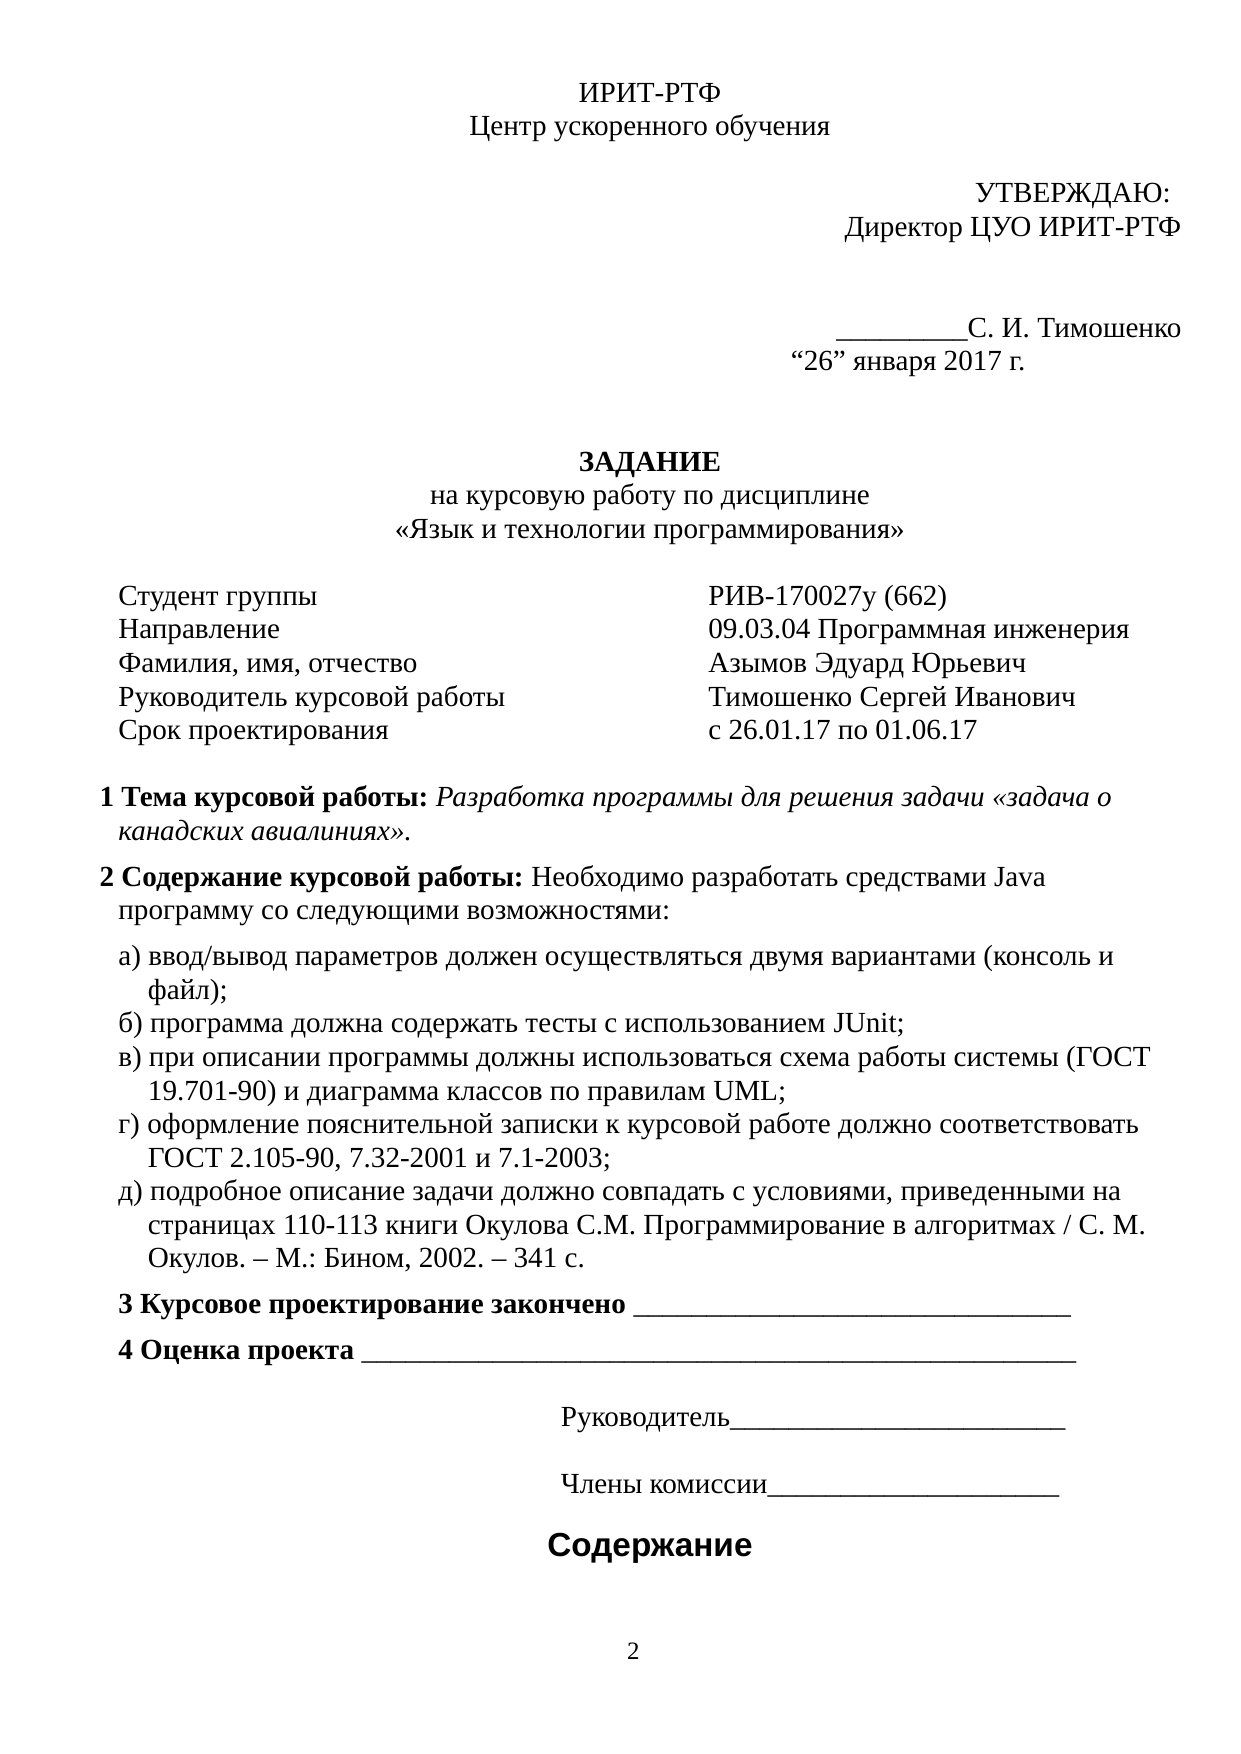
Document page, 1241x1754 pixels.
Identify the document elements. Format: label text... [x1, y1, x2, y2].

text УТВЕРЖДАЮ: [118, 176, 1181, 209]
text на курсовую работу по дисциплине [118, 477, 1181, 511]
text в) при описании программы должны использоваться схема работы системы (ГОСТ 19.701-90) и диаграмма классов по правилам UML; [118, 1039, 1181, 1106]
text Срок проектирования с 26.01.17 по 01.06.17 [118, 712, 1181, 746]
text Студент группы РИВ-170027у (662) [118, 578, 1181, 612]
text Направление 09.03.04 Программная инженерия [118, 612, 1181, 645]
text б) программа должна содержать тесты с использованием JUnit; [118, 1006, 1181, 1039]
text ИРИТ-РТФ [118, 75, 1181, 108]
text Директор ЦУО ИРИТ-РТФ [118, 209, 1181, 243]
text а) ввод/вывод параметров должен осуществляться двумя вариантами (консоль и файл); [118, 938, 1181, 1006]
text ЗАДАНИЕ [118, 444, 1181, 477]
text Члены комиссии____________________ [449, 1467, 1181, 1500]
text 3 Курсовое проектирование закончено ______________________________ [118, 1286, 1181, 1320]
text Руководитель_______________________ [449, 1399, 1181, 1433]
text “26” января 2017 г. [523, 343, 1181, 377]
text 1 Тема курсовой работы: Разработка программы для решения задачи «задача о канадских авиалиниях». [99, 779, 1181, 846]
subtitle Содержание [118, 1525, 1181, 1564]
text 2 Содержание курсовой работы: Необходимо разработать средствами Java программу со следующими возможностями: [99, 859, 1181, 926]
text 4 Оценка проекта _________________________________________________ [118, 1332, 1181, 1366]
text д) подробное описание задачи должно совпадать с условиями, приведенными на страницах 110-113 книги Окулова С.М. Программирование в алгоритмах / С. М. Окулов. – М.: Бином, 2002. – 341 с. [118, 1173, 1181, 1274]
text «Язык и технологии программирования» [118, 511, 1181, 544]
text _________С. И. Тимошенко [118, 310, 1181, 343]
text Центр ускоренного обучения [118, 108, 1181, 142]
text Руководитель курсовой работы Тимошенко Сергей Иванович [118, 679, 1181, 712]
text Фамилия, имя, отчество Азымов Эдуард Юрьевич [118, 645, 1181, 679]
text г) оформление пояснительной записки к курсовой работе должно соответствовать ГОСТ 2.105-90, 7.32-2001 и 7.1-2003; [118, 1106, 1181, 1173]
